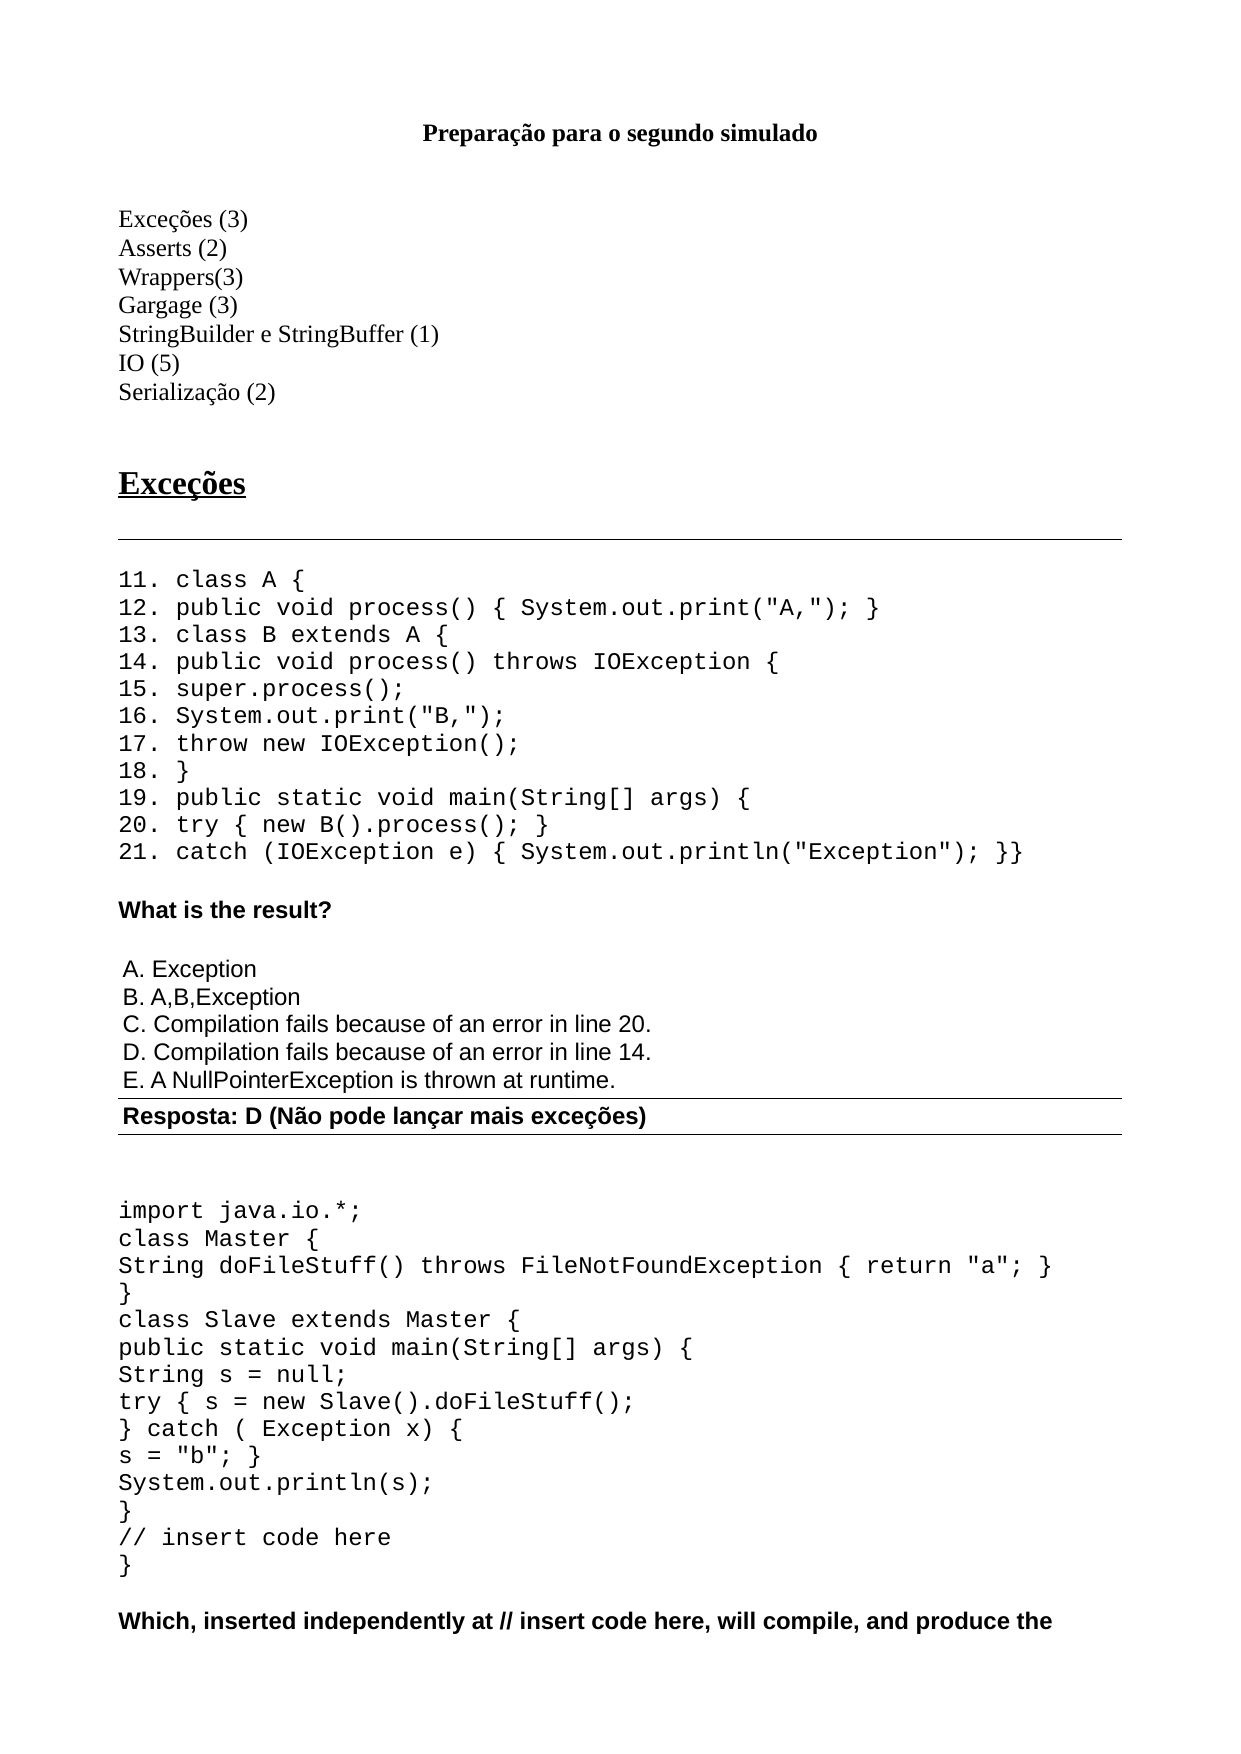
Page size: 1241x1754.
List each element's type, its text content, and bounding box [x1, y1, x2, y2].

text import java.io.*; class Master { String doFileStuff() throws FileNotFoundException { return "a"; } } class Slave extends Master { public static void main(String[] args) { String s = null; try { s = new Slave().doFileStuff(); } catch ( Exception x) { s = "b"; } System.out.println(s); } // insert code here } [118, 1199, 1122, 1579]
text IO (5) [118, 348, 1122, 377]
text Gargage (3) [118, 291, 1122, 319]
text Preparação para o segundo simulado [118, 118, 1122, 147]
text Which, inserted independently at // insert code here, will compile, and produce the [118, 1579, 1122, 1635]
text 11. class A { 12. public void process() { System.out.print("A,"); } 13. class B extends A { 14. public void process() throws IOException { 15. super.process(); 16. System.out.print("B,"); 17. throw new IOException(); 18. } 19. public static void main(String[] args) { 20. try { new B().process(); } 21. catch (IOException e) { System.out.println("Exception"); }} [118, 568, 1122, 896]
text StringBuilder e StringBuffer (1) [118, 319, 1122, 348]
text Exceções [118, 463, 1122, 501]
text Exceções (3) [118, 204, 1122, 233]
text A. Exception B. A,B,Exception C. Compilation fails because of an error in line 20. D. Compilation fails because of an error in line 14. E. A NullPointerException is thrown at runtime. [118, 951, 1122, 1098]
text Asserts (2) [118, 233, 1122, 262]
text What is the result? [118, 896, 1122, 923]
text Resposta: D (Não pode lançar mais exceções) [118, 1099, 1122, 1134]
text Serialização (2) [118, 377, 1122, 406]
text Wrappers(3) [118, 262, 1122, 291]
